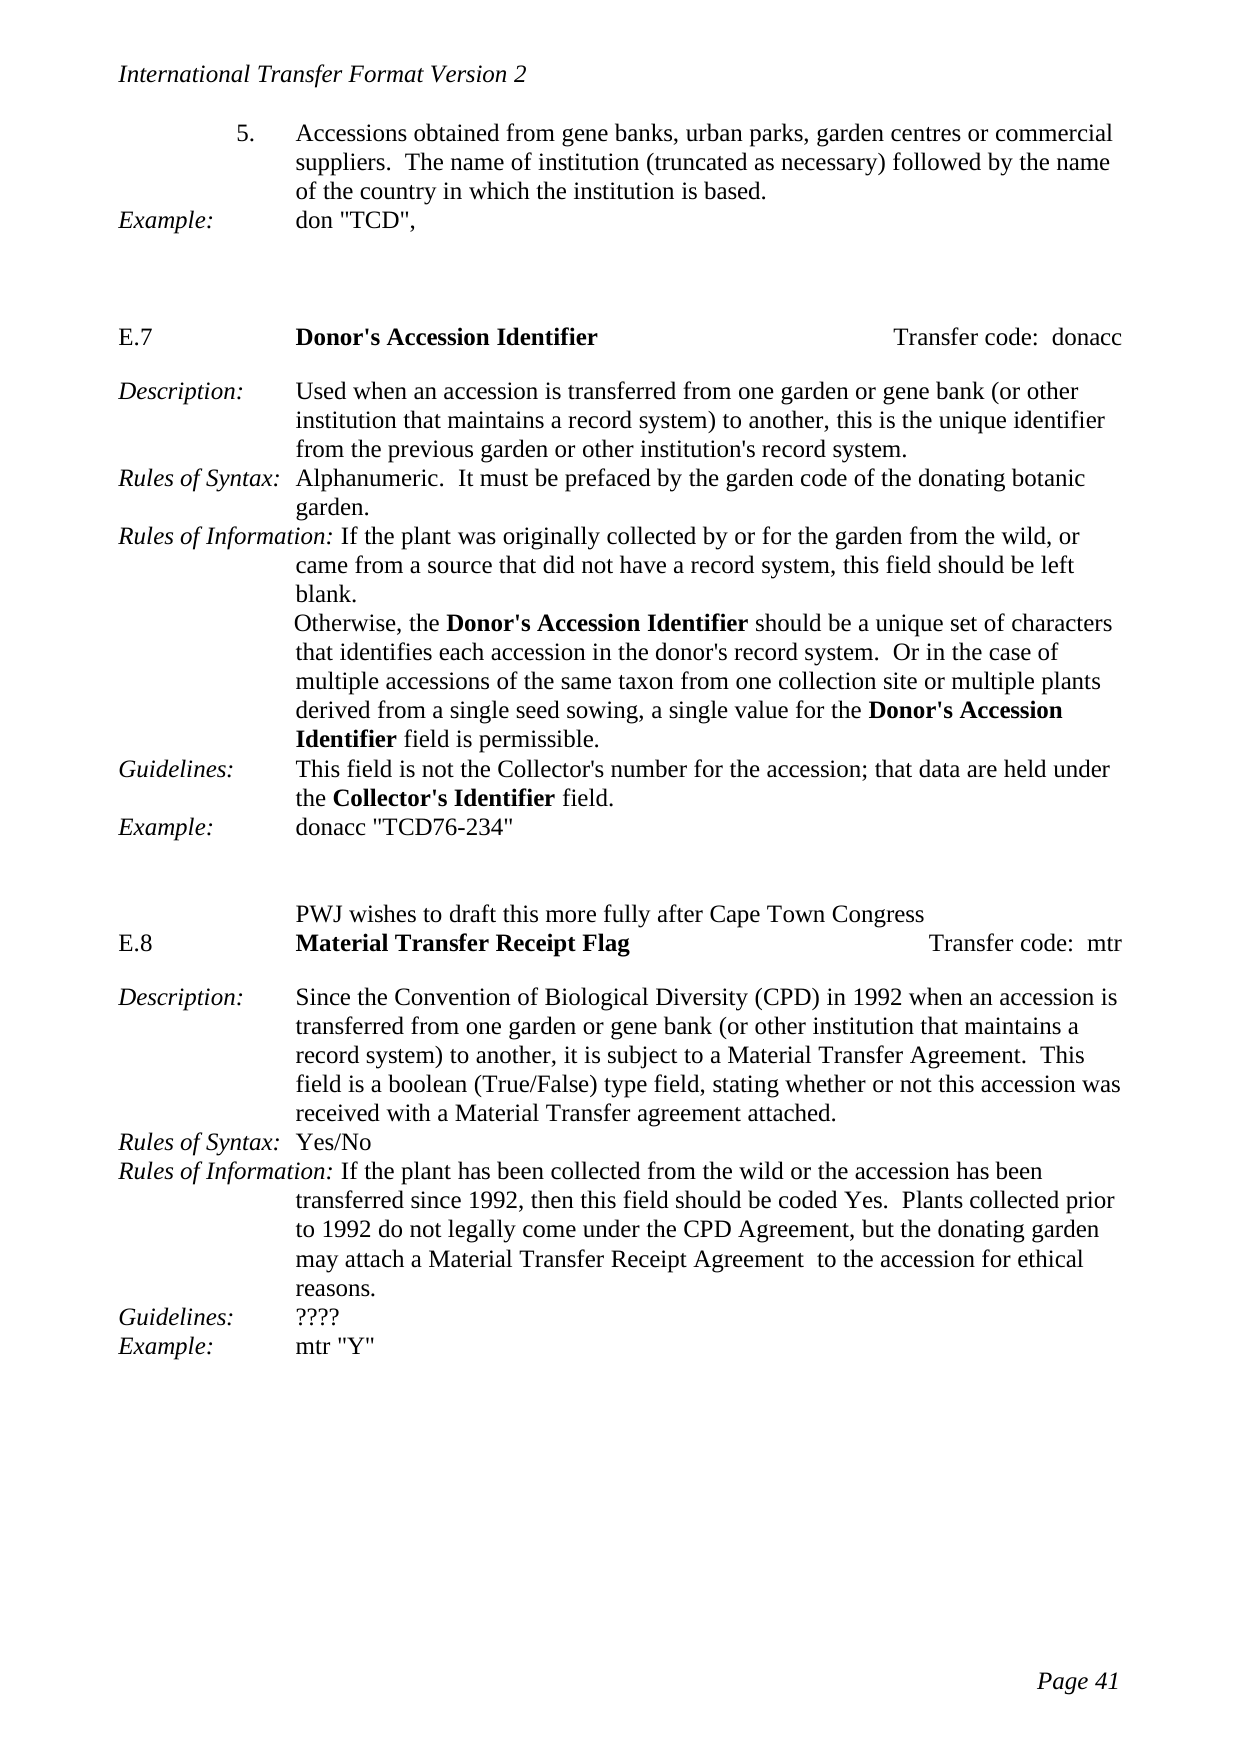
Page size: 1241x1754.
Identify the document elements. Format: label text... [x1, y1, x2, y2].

text PWJ wishes to draft this more fully after Cape Town Congress [118, 899, 1122, 928]
text E.8 Material Transfer Receipt Flag Transfer code: mtr [118, 928, 1122, 957]
text Description: Since the Convention of Biological Diversity (CPD) in 1992 when an accession is transferred from one garden or gene bank (or other institution that maintains a record system) to another, it is subject to a Material Transfer Agreement. This field is a boolean (True/False) type field, stating whether or not this accession was received with a Material Transfer agreement attached. [118, 982, 1122, 1127]
text Example: don "TCD", [118, 205, 1122, 234]
text E.7 Donor's Accession Identifier Transfer code: donacc [118, 322, 1122, 351]
text Rules of Information: If the plant was originally collected by or for the garden from the wild, or came from a source that did not have a record system, this field should be left blank. [118, 521, 1122, 608]
text Otherwise, the Donor's Accession Identifier should be a unique set of characters that identifies each accession in the donor's record system. Or in the case of multiple accessions of the same taxon from one collection site or multiple plants derived from a single seed sowing, a single value for the Donor's Accession Identifier field is permissible. [293, 608, 1122, 753]
text Guidelines: ???? [118, 1302, 1122, 1331]
text 5. Accessions obtained from gene banks, urban parks, garden centres or commercial suppliers. The name of institution (truncated as necessary) followed by the name of the country in which the institution is based. [236, 118, 1122, 205]
text Description: Used when an accession is transferred from one garden or gene bank (or other institution that maintains a record system) to another, this is the unique identifier from the previous garden or other institution's record system. [118, 376, 1122, 463]
text Rules of Syntax: Yes/No [118, 1127, 1122, 1156]
text Guidelines: This field is not the Collector's number for the accession; that data are held under the Collector's Identifier field. [118, 753, 1122, 812]
text Rules of Information: If the plant has been collected from the wild or the accession has been transferred since 1992, then this field should be coded Yes. Plants collected prior to 1992 do not legally come under the CPD Agreement, but the donating garden may attach a Material Transfer Receipt Agreement to the accession for ethical reasons. [118, 1156, 1122, 1302]
text Example: mtr "Y" [118, 1331, 1122, 1360]
text Example: donacc "TCD76-234" [118, 812, 1122, 841]
text Rules of Syntax: Alphanumeric. It must be prefaced by the garden code of the donating botanic garden. [118, 463, 1122, 521]
